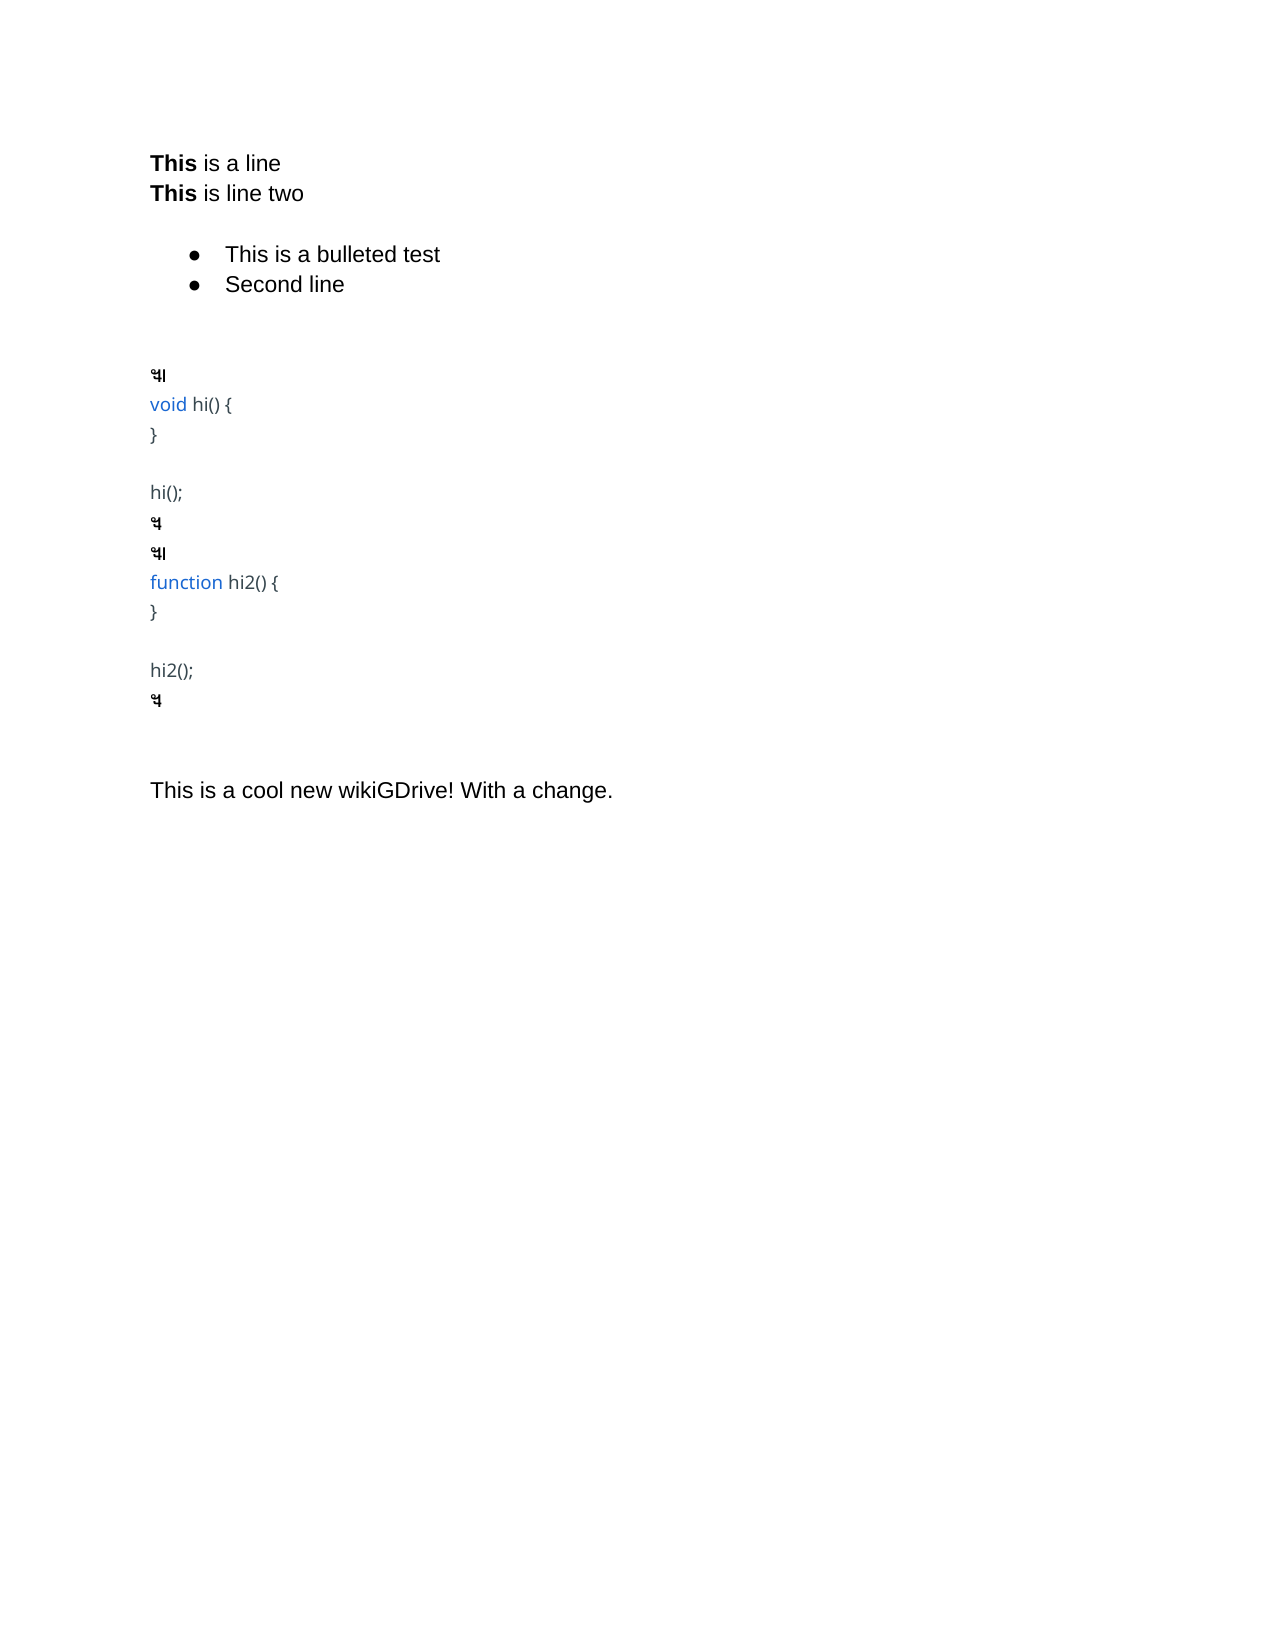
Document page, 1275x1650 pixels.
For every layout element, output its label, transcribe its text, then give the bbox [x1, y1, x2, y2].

text  [150, 361, 1125, 388]
list This is a bulleted test [187, 241, 1125, 267]
text  [150, 509, 1125, 535]
text hi2(); [150, 657, 1125, 682]
list Second line [187, 271, 1125, 297]
text This is a line [150, 150, 1125, 176]
text } [150, 421, 1125, 446]
text function hi2() { [150, 569, 1125, 595]
text  [150, 686, 1125, 713]
text } [150, 598, 1125, 624]
text void hi() { [150, 392, 1125, 417]
text  [150, 539, 1125, 565]
text This is line two [150, 180, 1125, 207]
text hi(); [150, 479, 1125, 505]
text This is a cool new wikiGDrive! With a change. [150, 777, 1125, 803]
